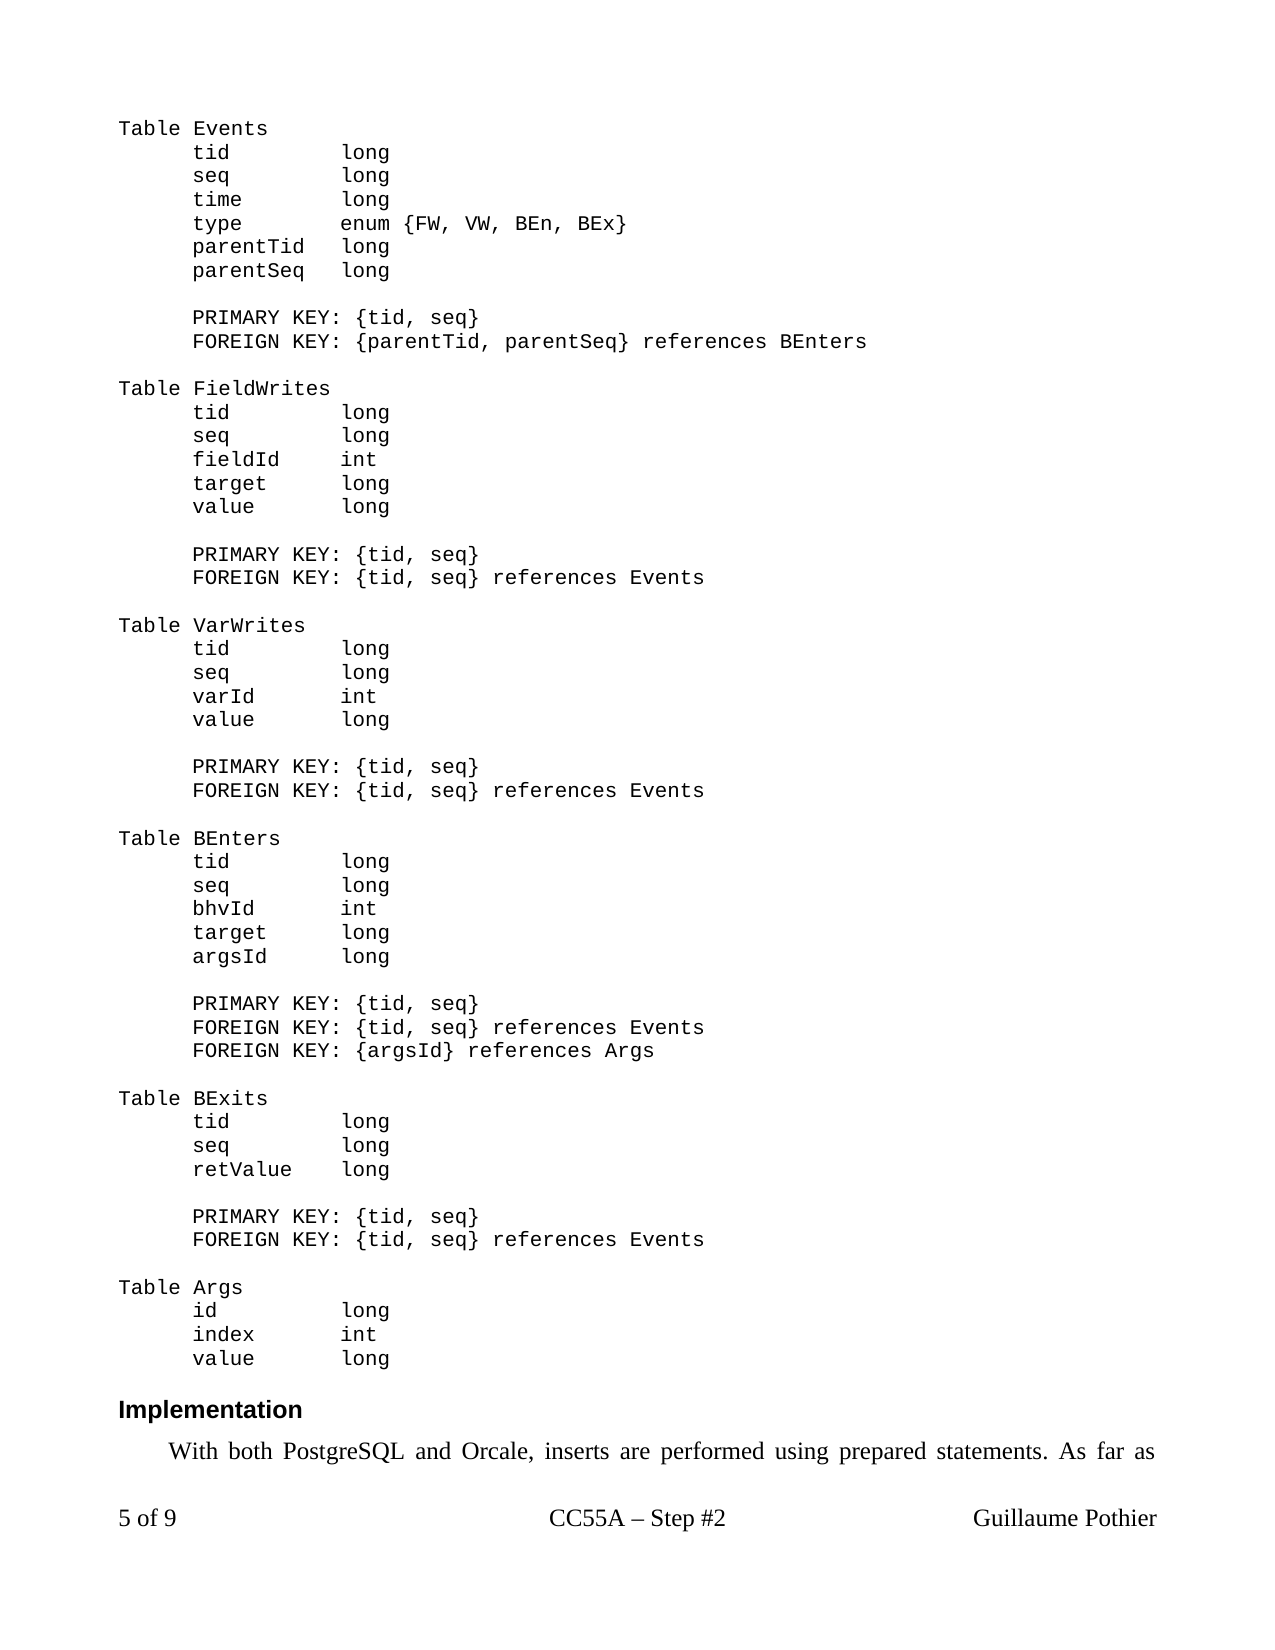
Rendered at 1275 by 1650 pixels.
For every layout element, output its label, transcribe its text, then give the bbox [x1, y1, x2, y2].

text FOREIGN KEY: {tid, seq} references Events [118, 1017, 1157, 1040]
text tid long [118, 1111, 1157, 1135]
text value long [118, 1348, 1157, 1371]
text tid long [118, 851, 1157, 875]
text type enum {FW, VW, BEn, BEx} [118, 213, 1157, 236]
text PRIMARY KEY: {tid, seq} [118, 544, 1157, 567]
text argsId long [118, 946, 1157, 969]
text seq long [118, 1135, 1157, 1158]
text tid long [118, 638, 1157, 662]
text varId int [118, 686, 1157, 709]
text Table BExits [118, 1088, 1157, 1111]
text target long [118, 473, 1157, 496]
text PRIMARY KEY: {tid, seq} [118, 1206, 1157, 1229]
text FOREIGN KEY: {tid, seq} references Events [118, 1229, 1157, 1253]
text PRIMARY KEY: {tid, seq} [118, 757, 1157, 780]
text FOREIGN KEY: {tid, seq} references Events [118, 567, 1157, 591]
text Table BEnters [118, 827, 1157, 851]
text parentSeq long [118, 260, 1157, 284]
text seq long [118, 426, 1157, 449]
text tid long [118, 142, 1157, 165]
text seq long [118, 165, 1157, 189]
text id long [118, 1300, 1157, 1324]
text Table VarWrites [118, 615, 1157, 638]
text value long [118, 496, 1157, 520]
text index int [118, 1324, 1157, 1348]
text retValue long [118, 1158, 1157, 1182]
text FOREIGN KEY: {tid, seq} references Events [118, 780, 1157, 804]
text Table Events [118, 118, 1157, 142]
text FOREIGN KEY: {argsId} references Args [118, 1040, 1157, 1064]
text PRIMARY KEY: {tid, seq} [118, 993, 1157, 1017]
text FOREIGN KEY: {parentTid, parentSeq} references BEnters [118, 331, 1157, 354]
text bhvId int [118, 898, 1157, 922]
text parentTid long [118, 236, 1157, 260]
text time long [118, 189, 1157, 213]
text fieldId int [118, 449, 1157, 473]
text Table Args [118, 1277, 1157, 1300]
text With both PostgreSQL and Orcale, inserts are performed using prepared statements. As far as [118, 1437, 1157, 1464]
text PRIMARY KEY: {tid, seq} [118, 307, 1157, 331]
subtitle Implementation [118, 1396, 1157, 1424]
text seq long [118, 662, 1157, 686]
text Table FieldWrites [118, 378, 1157, 402]
text value long [118, 709, 1157, 733]
text target long [118, 922, 1157, 946]
text seq long [118, 875, 1157, 898]
text tid long [118, 402, 1157, 426]
